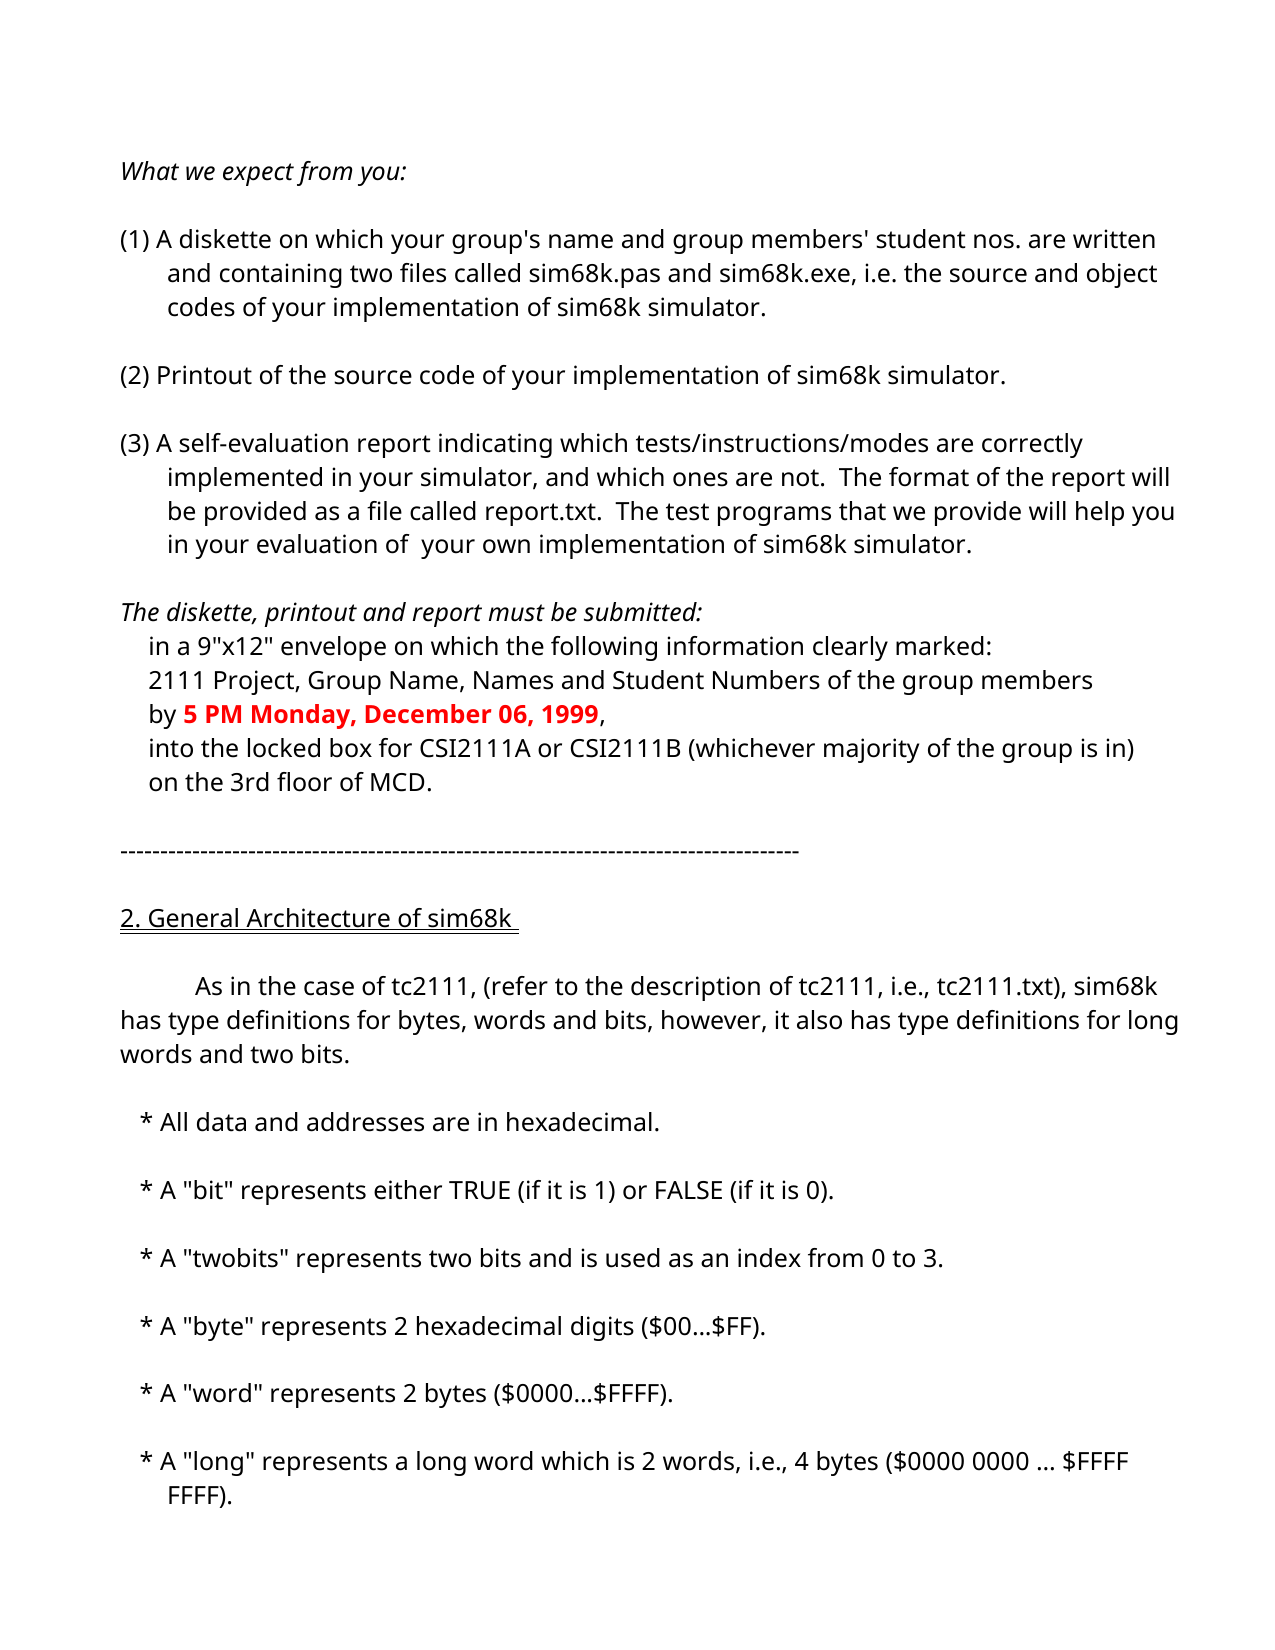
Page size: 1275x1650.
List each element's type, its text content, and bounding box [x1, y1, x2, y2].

text by 5 PM Monday, December 06, 1999, [148, 697, 1185, 731]
text 2. General Architecture of sim68k [120, 901, 1185, 935]
text The diskette, printout and report must be submitted: [120, 595, 1185, 629]
text * A "bit" represents either TRUE (if it is 1) or FALSE (if it is 0). [120, 1173, 1185, 1207]
text * A "byte" represents 2 hexadecimal digits ($00...$FF). [120, 1308, 1185, 1342]
text in a 9"x12" envelope on which the following information clearly marked: [148, 629, 1185, 663]
text into the locked box for CSI2111A or CSI2111B (whichever majority of the group is in) [148, 731, 1185, 765]
text What we expect from you: [120, 154, 1185, 188]
text * A "word" represents 2 bytes ($0000...$FFFF). [120, 1376, 1185, 1410]
text (2) Printout of the source code of your implementation of sim68k simulator. [120, 358, 1185, 392]
text (3) A self-evaluation report indicating which tests/instructions/modes are correctly implemented in your simulator, and which ones are not. The format of the report will be provided as a file called report.txt. The test programs that we provide will help you in your evaluation of your own implementation of sim68k simulator. [120, 426, 1185, 561]
text * A "twobits" represents two bits and is used as an index from 0 to 3. [120, 1241, 1185, 1274]
text 2111 Project, Group Name, Names and Student Numbers of the group members [148, 663, 1185, 697]
text ------------------------------------------------------------------------------------- [120, 833, 1185, 867]
text on the 3rd floor of MCD. [148, 765, 1185, 799]
text As in the case of tc2111, (refer to the description of tc2111, i.e., tc2111.txt), sim68k has type definitions for bytes, words and bits, however, it also has type definitions for long words and two bits. [120, 969, 1185, 1071]
text * A "long" represents a long word which is 2 words, i.e., 4 bytes ($0000 0000 ... $FFFF FFFF). [120, 1444, 1185, 1512]
text (1) A diskette on which your group's name and group members' student nos. are written and containing two files called sim68k.pas and sim68k.exe, i.e. the source and object codes of your implementation of sim68k simulator. [120, 222, 1185, 324]
text * All data and addresses are in hexadecimal. [120, 1105, 1185, 1139]
